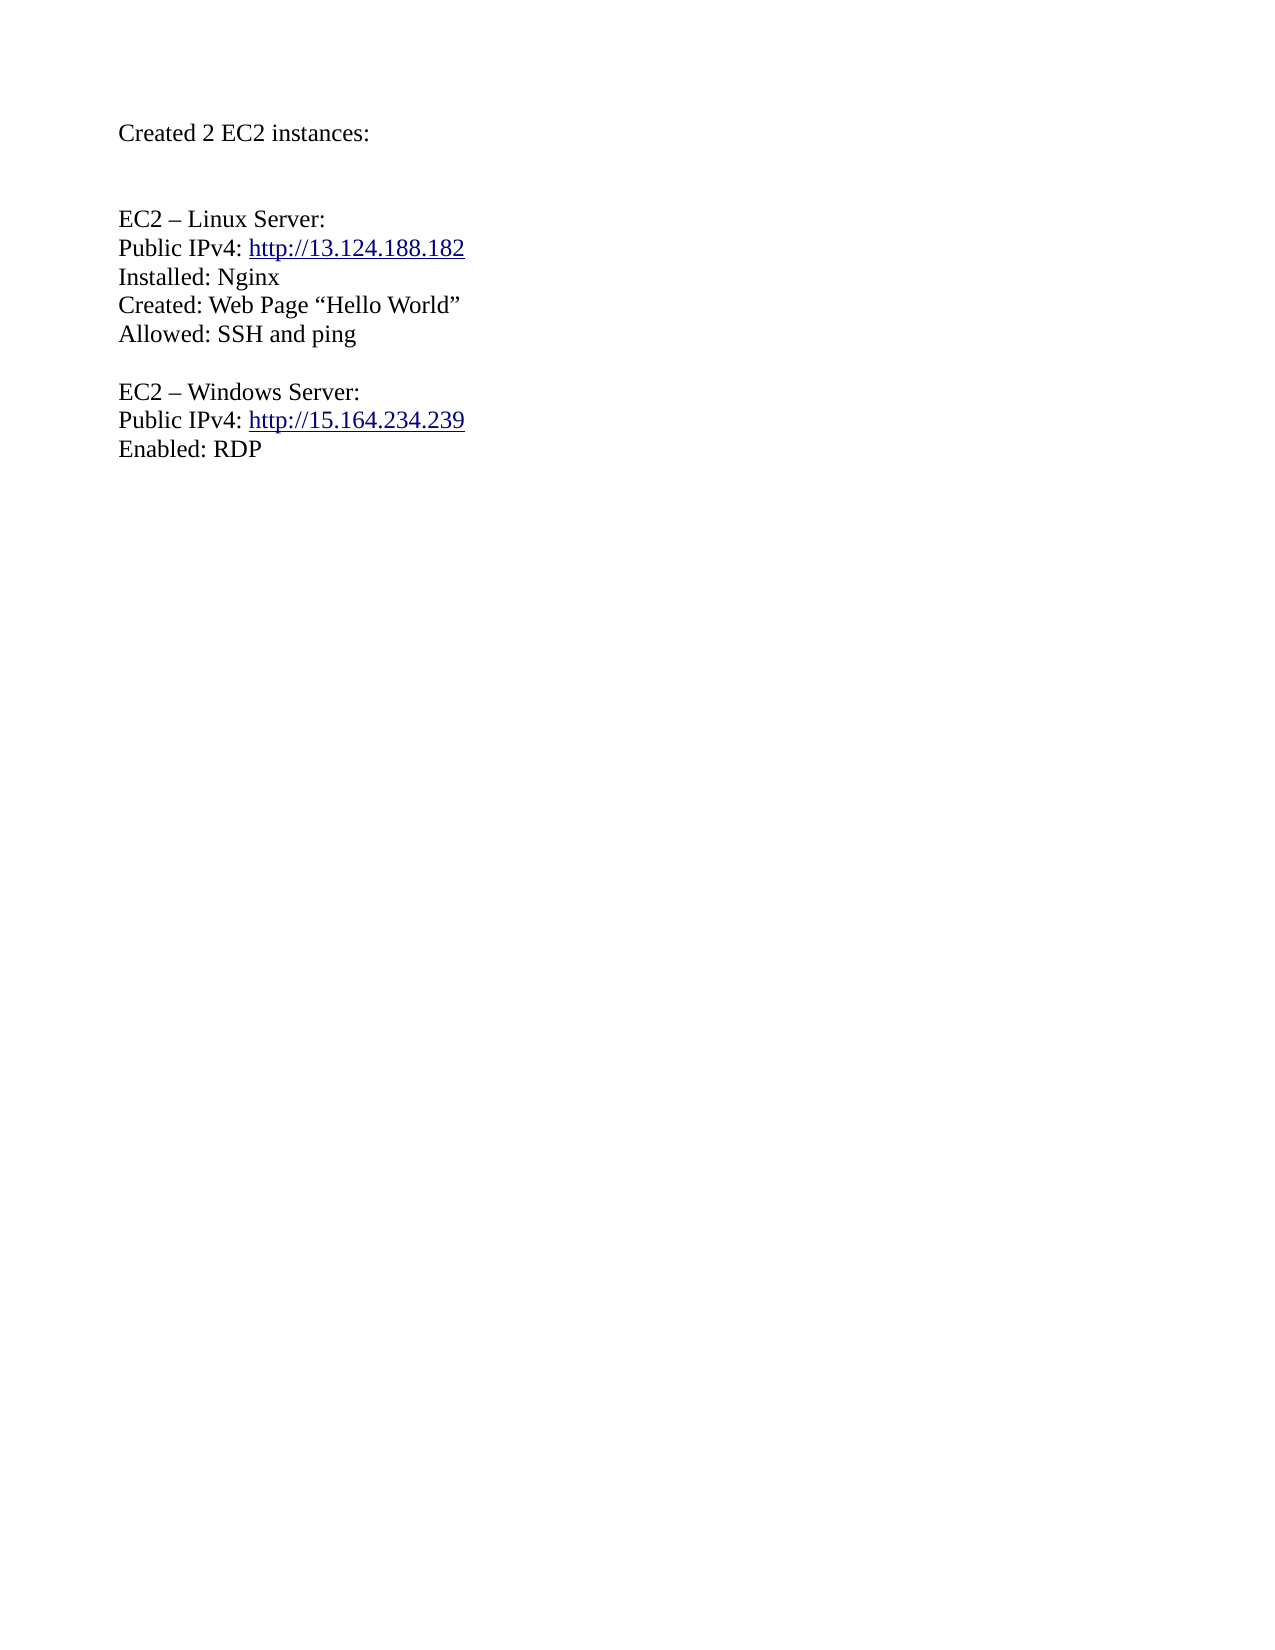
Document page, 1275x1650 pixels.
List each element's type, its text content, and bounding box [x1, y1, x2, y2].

text Public IPv4: http://15.164.234.239 [118, 406, 1157, 434]
text Created: Web Page “Hello World” Allowed: SSH and ping [118, 291, 1157, 348]
text EC2 – Windows Server: [118, 377, 1157, 406]
text Enabled: RDP [118, 434, 1157, 492]
text Installed: Nginx [118, 262, 1157, 291]
text EC2 – Linux Server: Public IPv4: http://13.124.188.182 [118, 204, 1157, 262]
text Created 2 EC2 instances: [118, 118, 1157, 176]
